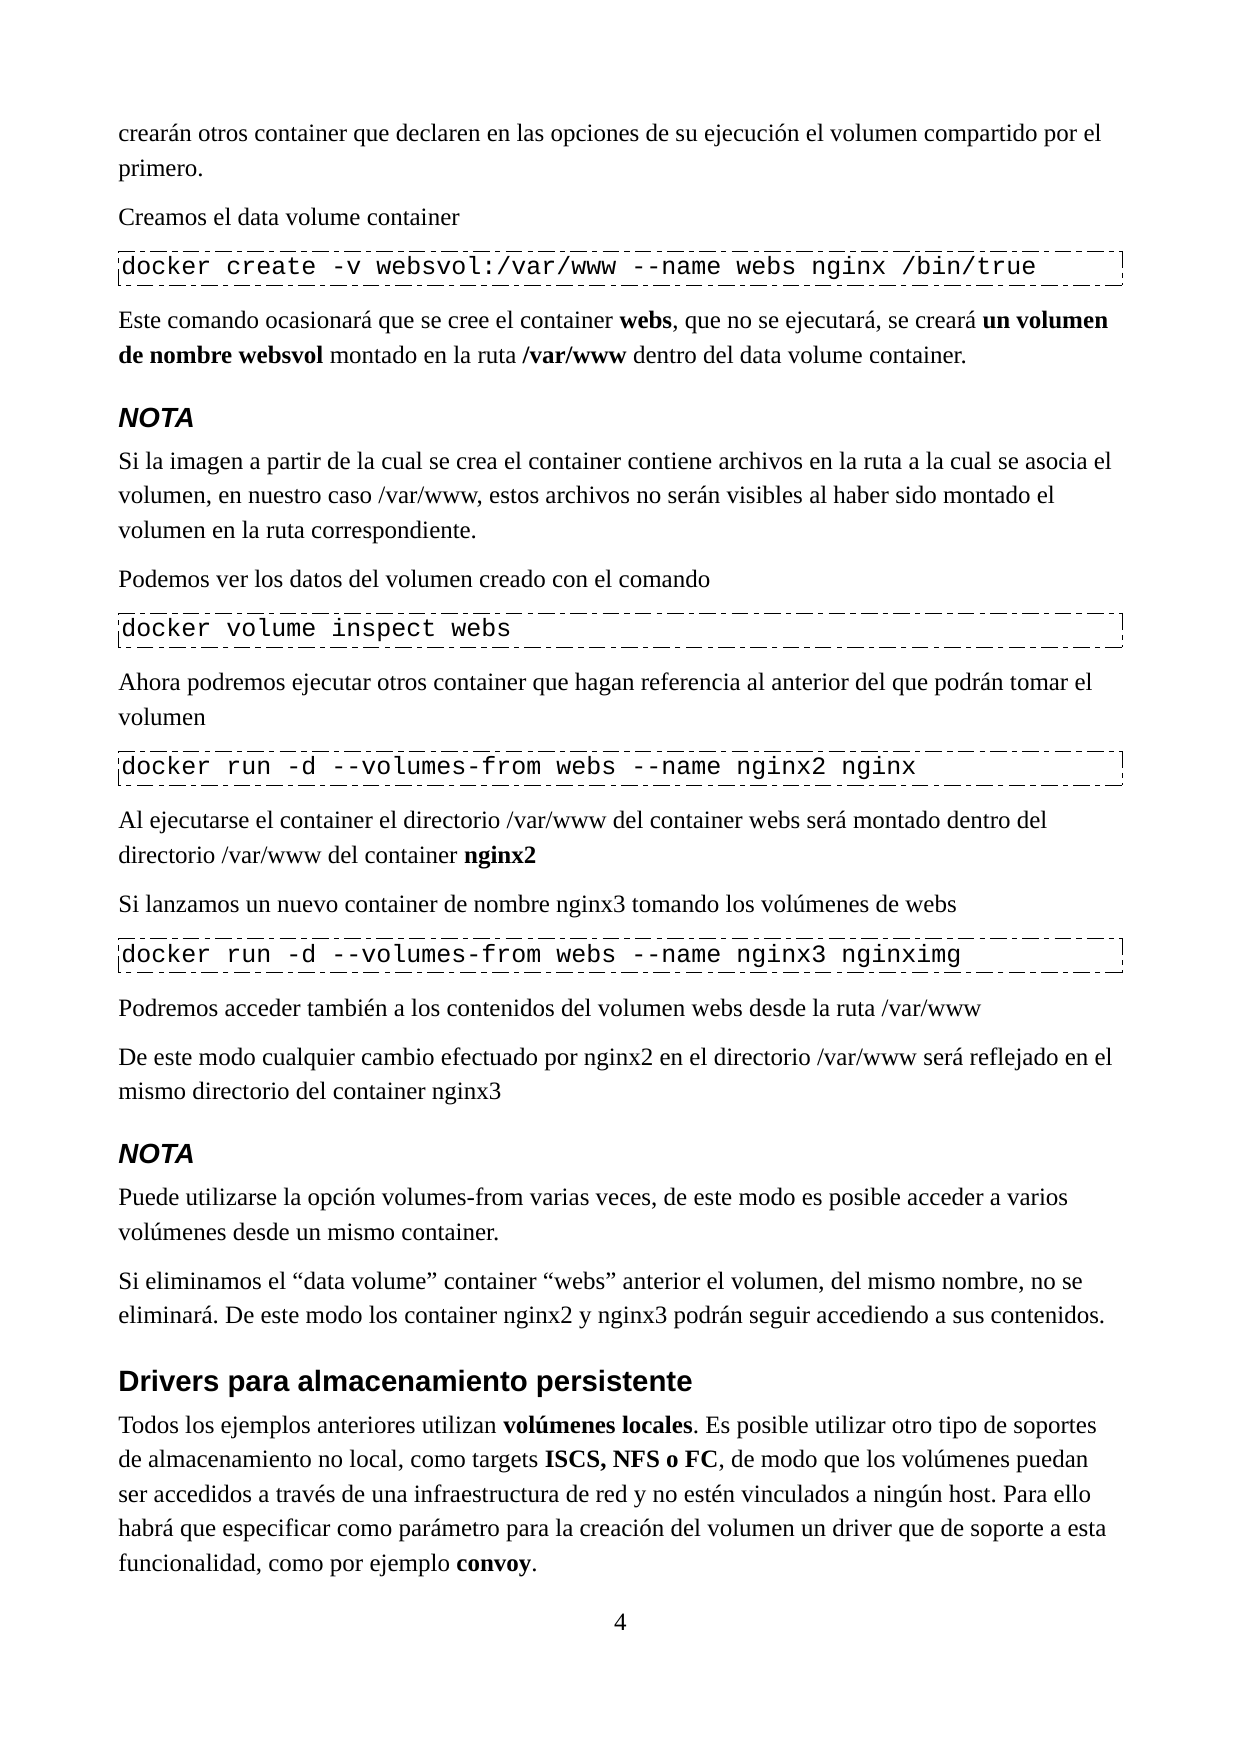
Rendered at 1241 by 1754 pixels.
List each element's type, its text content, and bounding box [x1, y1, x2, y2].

text Ahora podremos ejecutar otros container que hagan referencia al anterior del que podrán tomar el volumen [118, 667, 1122, 731]
text crearán otros container que declaren en las opciones de su ejecución el volumen compartido por el primero. [118, 118, 1122, 181]
text Si lanzamos un nuevo container de nombre nginx3 tomando los volúmenes de webs [118, 889, 1122, 918]
text Al ejecutarse el container el directorio /var/www del container webs será montado dentro del directorio /var/www del container nginx2 [118, 806, 1122, 869]
text Si eliminamos el “data volume” container “webs” anterior el volumen, del mismo nombre, no se eliminará. De este modo los container nginx2 y nginx3 podrán seguir accediendo a sus contenidos. [118, 1266, 1122, 1329]
subtitle Drivers para almacenamiento persistente [118, 1364, 1122, 1398]
text Creamos el data volume container [118, 202, 1122, 230]
text De este modo cualquier cambio efectuado por nginx2 en el directorio /var/www será reflejado en el mismo directorio del container nginx3 [118, 1042, 1122, 1105]
text docker run -d --volumes-from webs --name nginx2 nginx [118, 751, 1122, 785]
text docker run -d --volumes-from webs --name nginx3 nginximg [118, 938, 1122, 972]
text docker create -v websvol:/var/www --name webs nginx /bin/true [118, 251, 1122, 285]
subtitle NOTA [118, 401, 1122, 433]
text Si la imagen a partir de la cual se crea el container contiene archivos en la ruta a la cual se asocia el volumen, en nuestro caso /var/www, estos archivos no serán visibles al haber sido montado el volumen en la ruta correspondiente. [118, 446, 1122, 543]
text docker volume inspect webs [118, 613, 1122, 647]
text Puede utilizarse la opción volumes-from varias veces, de este modo es posible acceder a varios volúmenes desde un mismo container. [118, 1182, 1122, 1245]
subtitle NOTA [118, 1138, 1122, 1170]
text Podremos acceder también a los contenidos del volumen webs desde la ruta /var/www [118, 993, 1122, 1021]
text Este comando ocasionará que se cree el container webs, que no se ejecutará, se creará un volumen de nombre websvol montado en la ruta /var/www dentro del data volume container. [118, 305, 1122, 368]
text Podemos ver los datos del volumen creado con el comando [118, 564, 1122, 592]
text Todos los ejemplos anteriores utilizan volúmenes locales. Es posible utilizar otro tipo de soportes de almacenamiento no local, como targets ISCS, NFS o FC, de modo que los volúmenes puedan ser accedidos a través de una infraestructura de red y no estén vinculados a ningún host. Para ello habrá que especificar como parámetro para la creación del volumen un driver que de soporte a esta funcionalidad, como por ejemplo convoy. [118, 1410, 1122, 1577]
